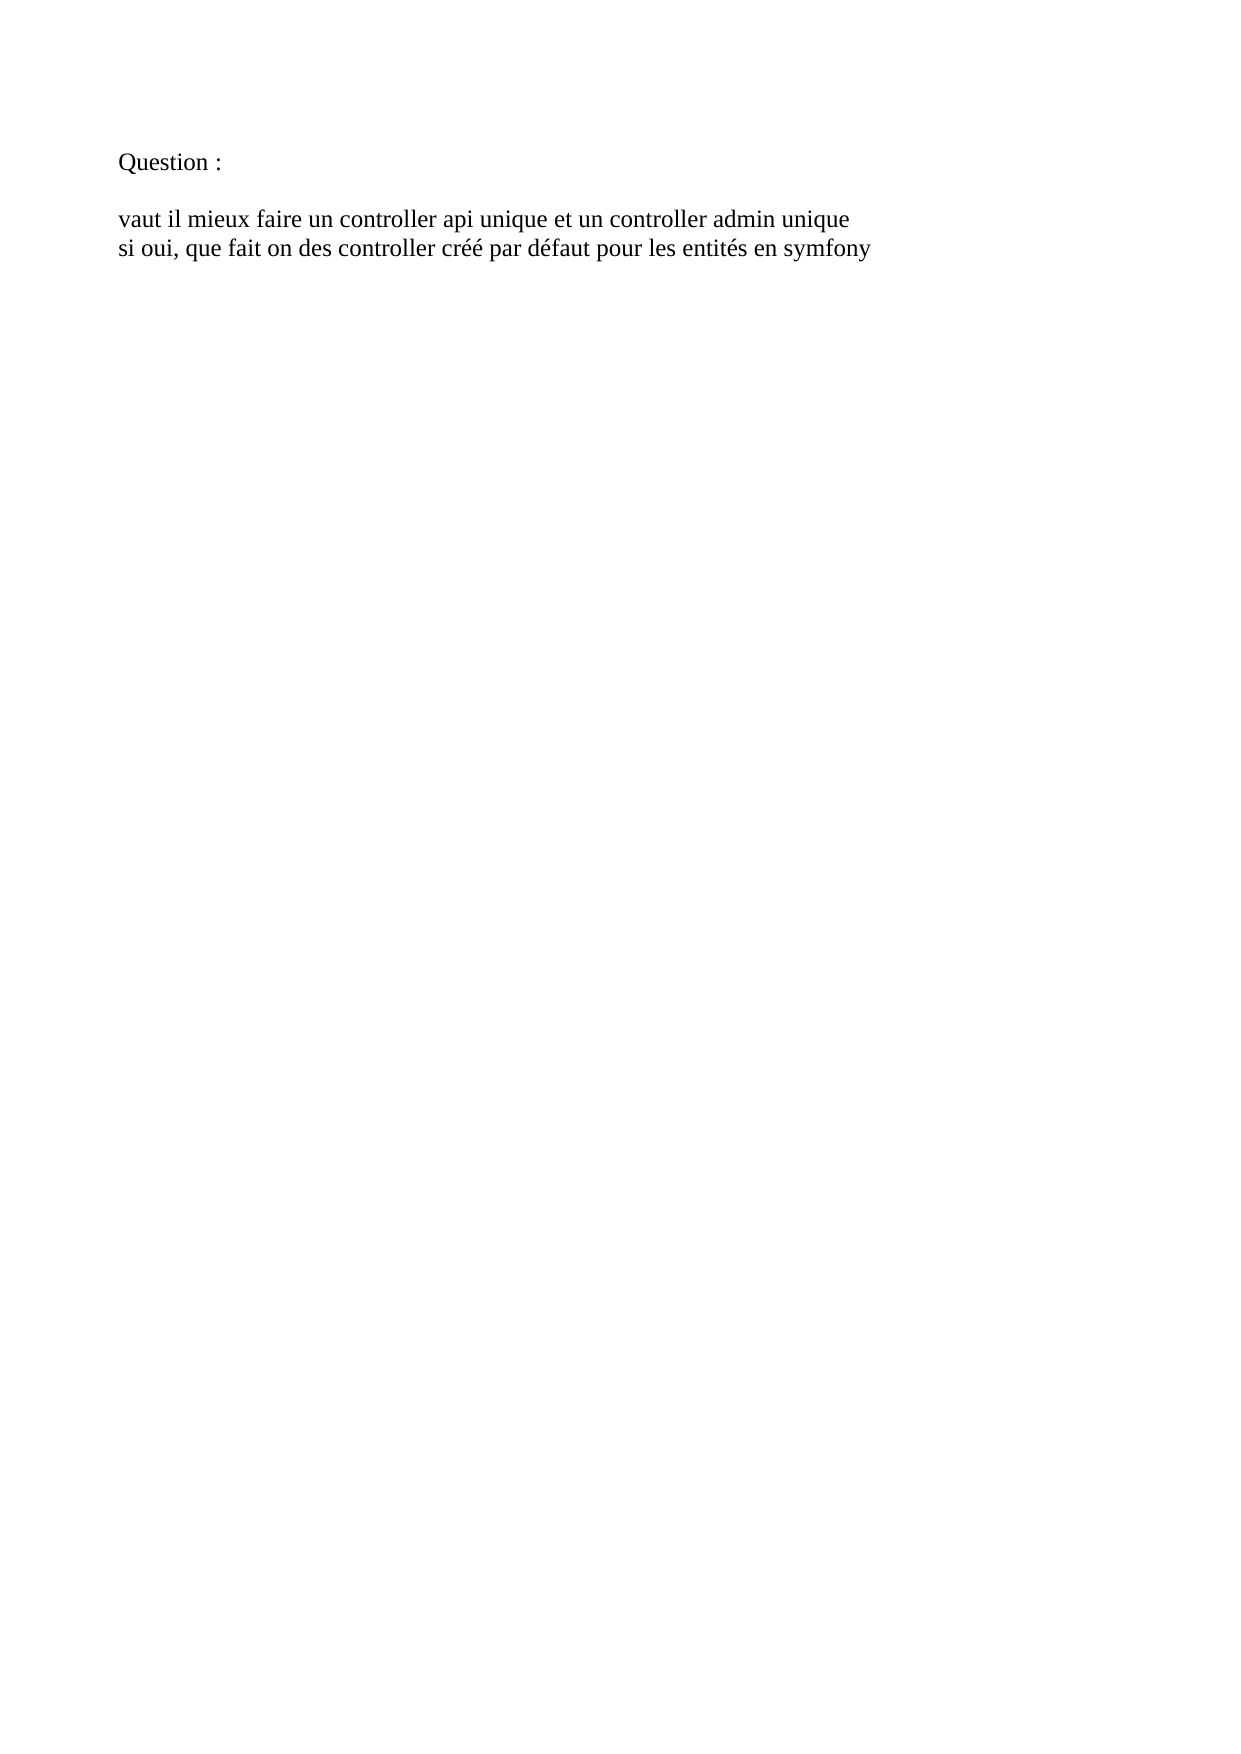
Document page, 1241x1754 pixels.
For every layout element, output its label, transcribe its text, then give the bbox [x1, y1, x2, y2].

text si oui, que fait on des controller créé par défaut pour les entités en symfony [118, 233, 1122, 262]
text vaut il mieux faire un controller api unique et un controller admin unique [118, 204, 1122, 233]
text Question : [118, 147, 1122, 176]
